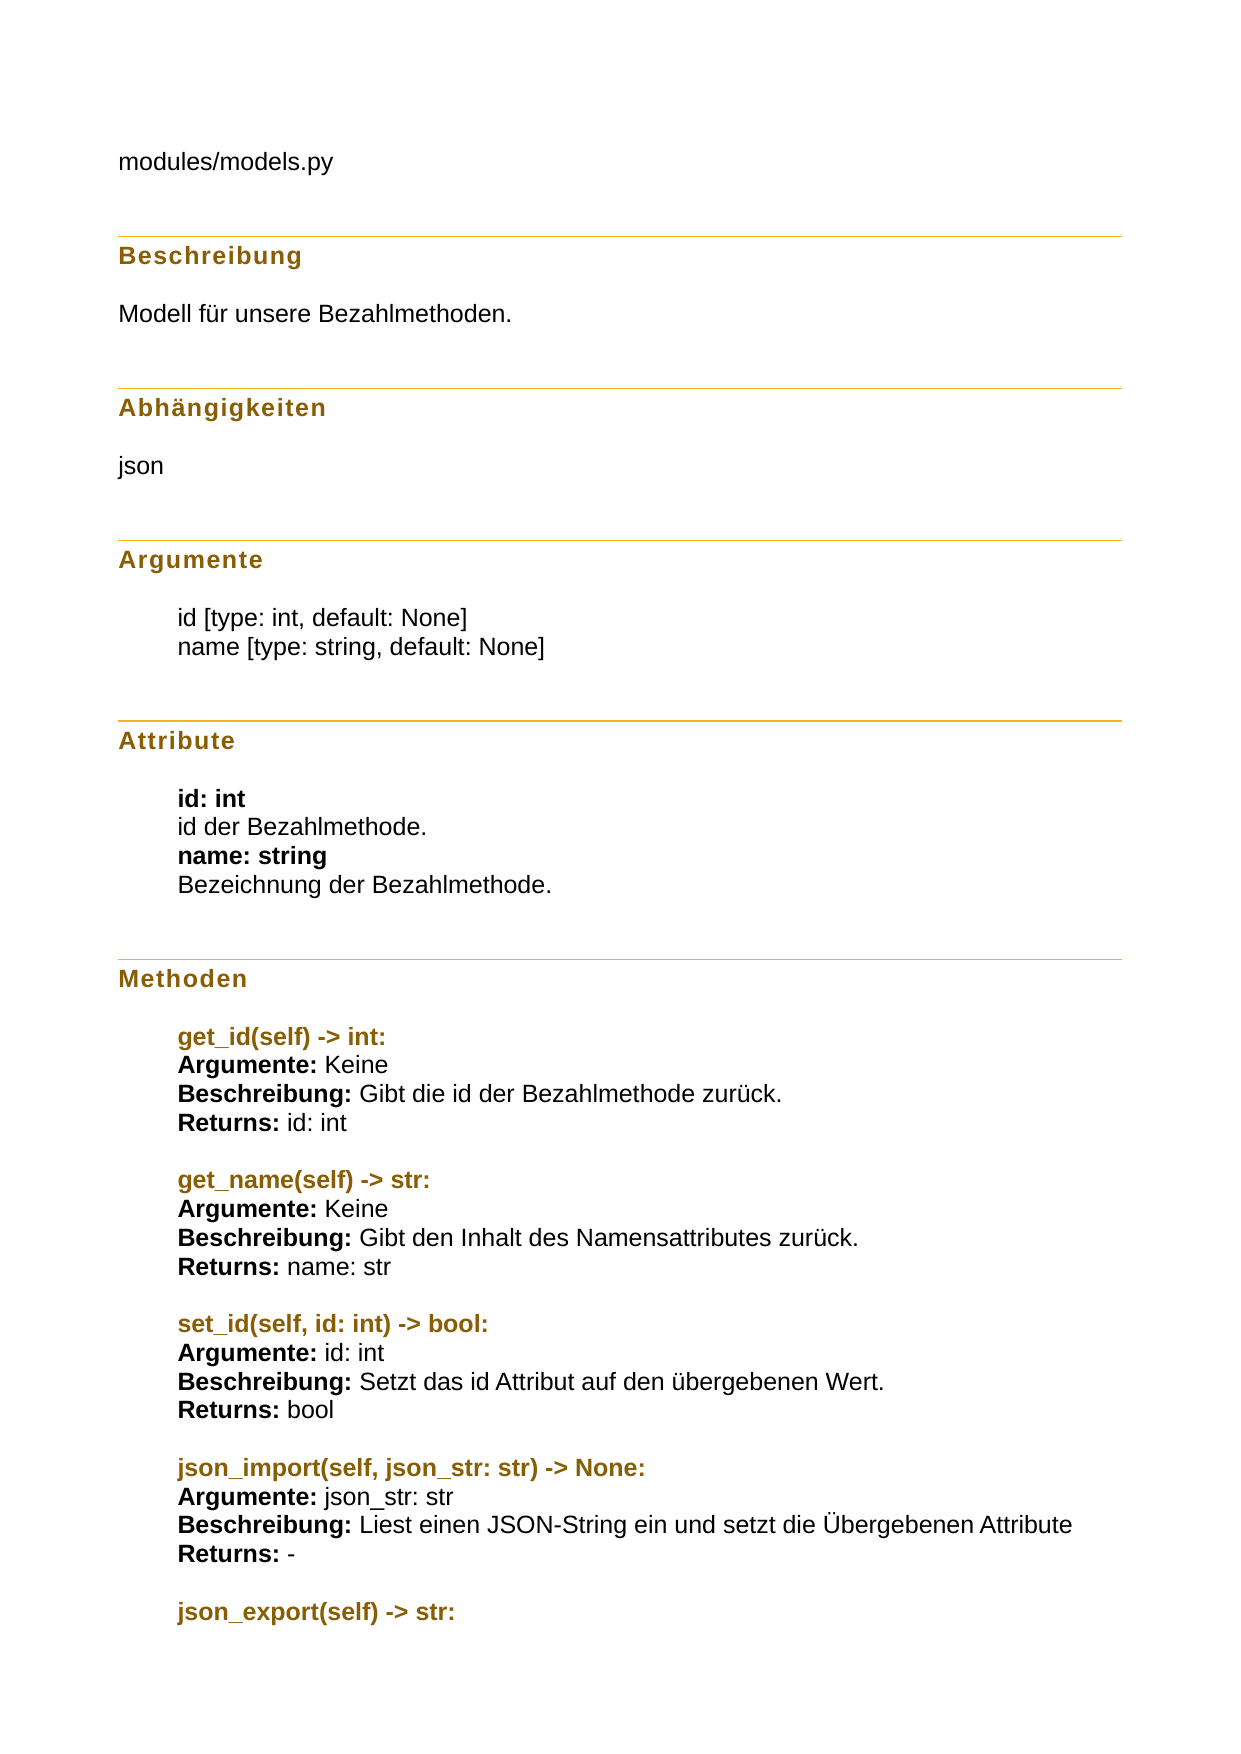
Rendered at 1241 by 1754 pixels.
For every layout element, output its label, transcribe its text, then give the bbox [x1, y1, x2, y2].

list Bezeichnung der Bezahlmethode. [177, 870, 1122, 898]
list Argumente: id: int [177, 1338, 1122, 1367]
list Beschreibung: Liest einen JSON-String ein und setzt die Übergebenen Attribute [177, 1511, 1122, 1539]
list id [type: int, default: None] [177, 603, 1122, 632]
text modules/models.py [118, 147, 1122, 176]
list id: int [177, 783, 1122, 812]
list json_import(self, json_str: str) -> None: [177, 1453, 1122, 1482]
list name [type: string, default: None] [177, 632, 1122, 660]
subtitle Methoden [118, 960, 1122, 993]
text json [118, 451, 1122, 479]
list name: string [177, 841, 1122, 870]
list Beschreibung: Setzt das id Attribut auf den übergebenen Wert. [177, 1367, 1122, 1396]
list Argumente: json_str: str [177, 1482, 1122, 1511]
list json_export(self) -> str: [177, 1597, 1122, 1626]
subtitle Argumente [118, 541, 1122, 574]
subtitle Attribute [118, 722, 1122, 755]
list get_name(self) -> str: [177, 1166, 1122, 1194]
list Returns: - [177, 1539, 1122, 1568]
list get_id(self) -> int: [177, 1022, 1122, 1051]
list Returns: name: str [177, 1252, 1122, 1281]
list Argumente: Keine [177, 1051, 1122, 1079]
subtitle Abhängigkeiten [118, 389, 1122, 422]
list Returns: id: int [177, 1108, 1122, 1137]
list Argumente: Keine [177, 1194, 1122, 1223]
list id der Bezahlmethode. [177, 812, 1122, 841]
list Returns: bool [177, 1396, 1122, 1424]
list set_id(self, id: int) -> bool: [177, 1309, 1122, 1338]
subtitle Beschreibung [118, 237, 1122, 270]
text Modell für unsere Bezahlmethoden. [118, 299, 1122, 328]
list Beschreibung: Gibt die id der Bezahlmethode zurück. [177, 1079, 1122, 1108]
list Beschreibung: Gibt den Inhalt des Namensattributes zurück. [177, 1223, 1122, 1252]
